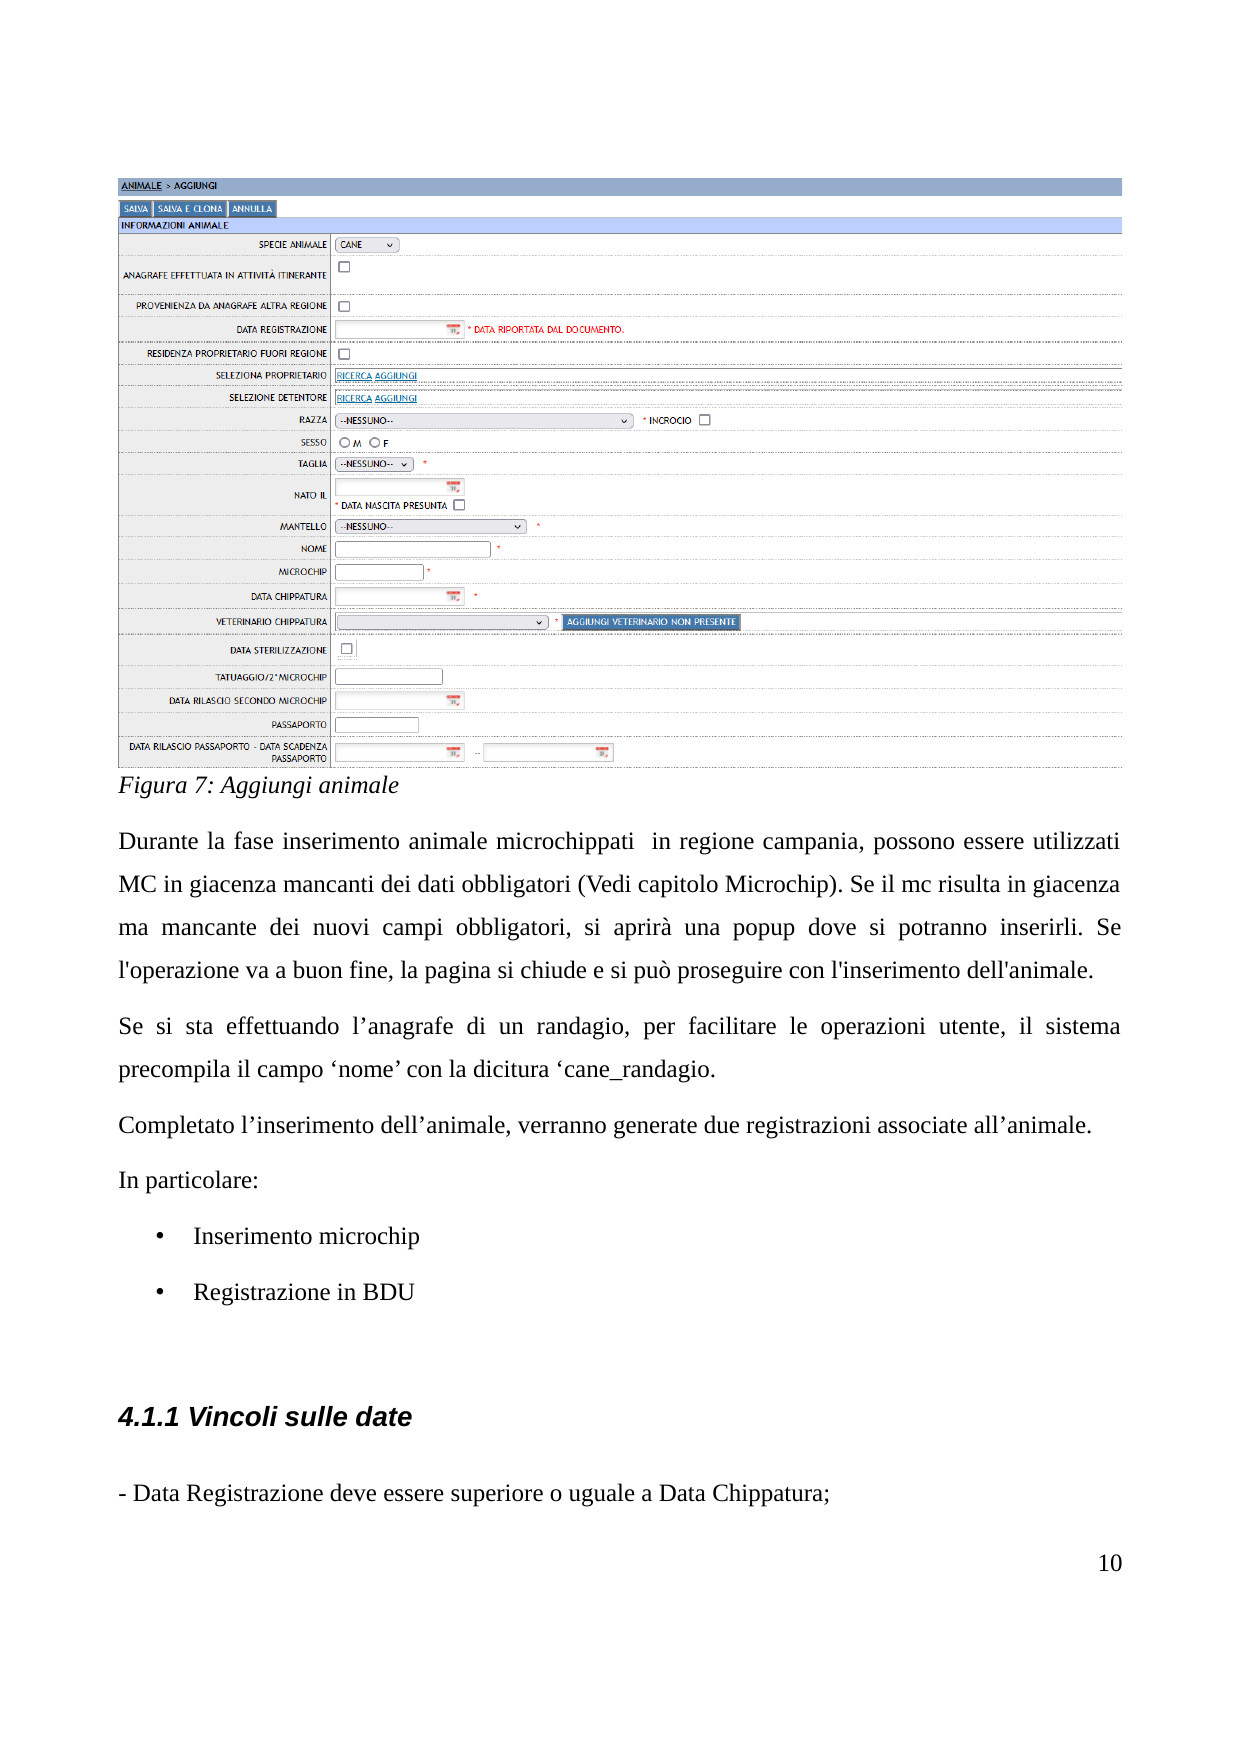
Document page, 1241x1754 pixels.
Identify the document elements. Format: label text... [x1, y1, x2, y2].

text Durante la fase inserimento animale microchippati in regione campania, possono essere utilizzati MC in giacenza mancanti dei dati obbligatori (Vedi capitolo Microchip). Se il mc risulta in giacenza ma mancante dei nuovi campi obbligatori, si aprirà una popup dove si potranno inserirli. Se l'operazione va a buon fine, la pagina si chiude e si può proseguire con l'inserimento dell'animale. [118, 826, 1122, 984]
subtitle 4.1.1 Vincoli sulle date [118, 1400, 1122, 1432]
text - Data Registrazione deve essere superiore o uguale a Data Chippatura; [118, 1478, 1122, 1507]
picture [118, 176, 1123, 771]
text Figura 7: Aggiungi animale [118, 771, 1122, 799]
text In particolare: [118, 1165, 1122, 1194]
text Se si sta effettuando l’anagrafe di un randagio, per facilitare le operazioni utente, il sistema precompila il campo ‘nome’ con la dicitura ‘cane_randagio. [118, 1011, 1122, 1083]
text Completato l’inserimento dell’animale, verranno generate due registrazioni associate all’animale. [118, 1110, 1122, 1138]
list Inserimento microchip [156, 1221, 1122, 1250]
list Registrazione in BDU [156, 1277, 1122, 1305]
